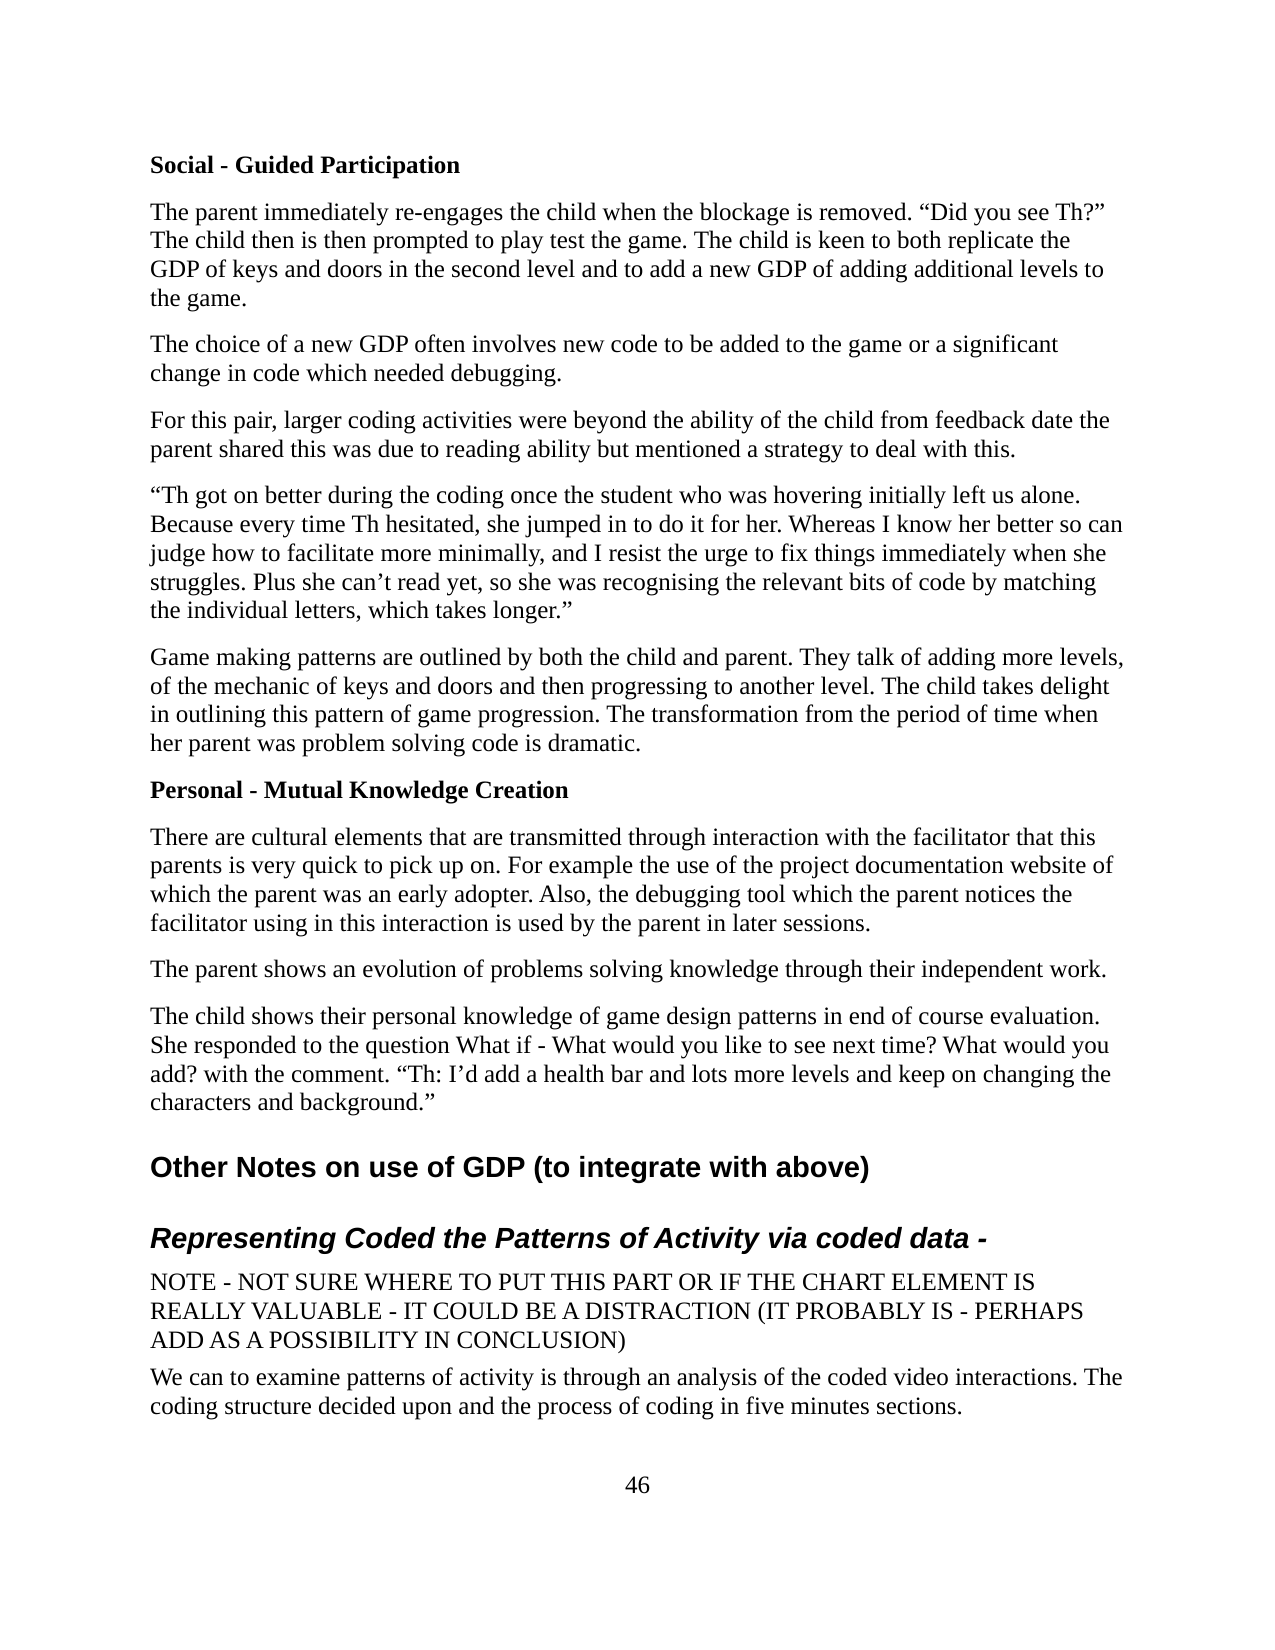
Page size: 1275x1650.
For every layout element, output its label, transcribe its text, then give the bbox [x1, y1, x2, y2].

text There are cultural elements that are transmitted through interaction with the facilitator that this parents is very quick to pick up on. For example the use of the project documentation website of which the parent was an early adopter. Also, the debugging tool which the parent notices the facilitator using in this interaction is used by the parent in later sessions. [150, 822, 1125, 937]
text NOTE - NOT SURE WHERE TO PUT THIS PART OR IF THE CHART ELEMENT IS REALLY VALUABLE - IT COULD BE A DISTRACTION (IT PROBABLY IS - PERHAPS ADD AS A POSSIBILITY IN CONCLUSION) [150, 1267, 1125, 1353]
subtitle Other Notes on use of GDP (to integrate with above) [150, 1150, 1125, 1184]
text “Th got on better during the coding once the student who was hovering initially left us alone. Because every time Th hesitated, she jumped in to do it for her. Whereas I know her better so can judge how to facilitate more minimally, and I resist the urge to fix things immediately when she struggles. Plus she can’t read yet, so she was recognising the relevant bits of code by matching the individual letters, which takes longer.” [150, 480, 1125, 624]
text The child shows their personal knowledge of game design patterns in end of course evaluation. She responded to the question What if - What would you like to see next time? What would you add? with the comment. “Th: I’d add a health bar and lots more levels and keep on changing the characters and background.” [150, 1001, 1125, 1116]
text We can to examine patterns of activity is through an analysis of the coded video interactions. The coding structure decided upon and the process of coding in five minutes sections. [150, 1362, 1125, 1420]
subtitle Representing Coded the Patterns of Activity via coded data - [150, 1221, 1125, 1255]
text The parent immediately re-engages the child when the blockage is removed. “Did you see Th?” The child then is then prompted to play test the game. The child is keen to both replicate the GDP of keys and doors in the second level and to add a new GDP of adding additional levels to the game. [150, 197, 1125, 312]
text The parent shows an evolution of problems solving knowledge through their independent work. [150, 954, 1125, 983]
text Game making patterns are outlined by both the child and parent. They talk of adding more levels, of the mechanic of keys and doors and then progressing to another level. The child takes delight in outlining this pattern of game progression. The transformation from the period of time when her parent was problem solving code is dramatic. [150, 642, 1125, 757]
text For this pair, larger coding activities were beyond the ability of the child from feedback date the parent shared this was due to reading ability but mentioned a strategy to deal with this. [150, 405, 1125, 462]
text The choice of a new GDP often involves new code to be added to the game or a significant change in code which needed debugging. [150, 329, 1125, 387]
text Personal - Mutual Knowledge Creation [150, 775, 1125, 804]
text Social - Guided Participation [150, 150, 1125, 179]
